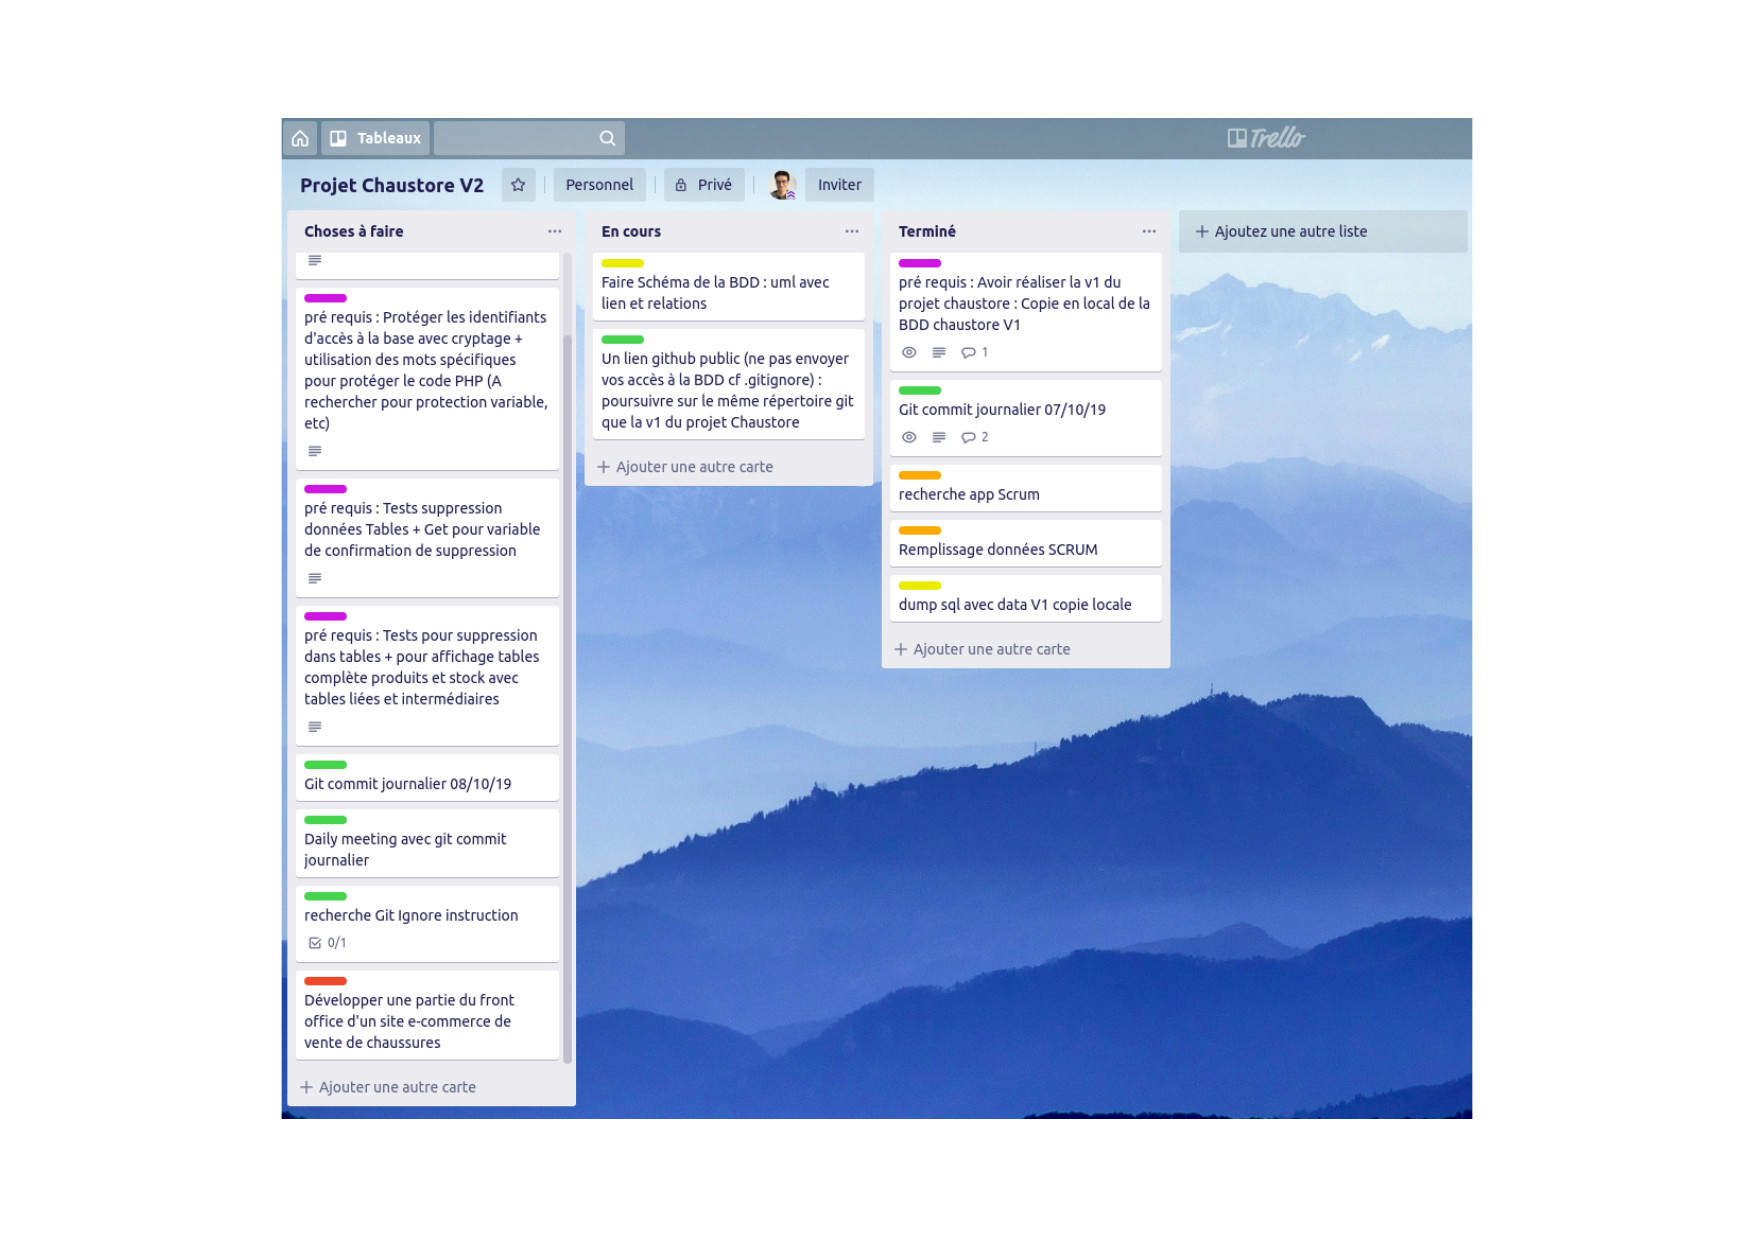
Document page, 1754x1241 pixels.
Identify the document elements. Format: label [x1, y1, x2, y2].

picture [281, 118, 1473, 1119]
